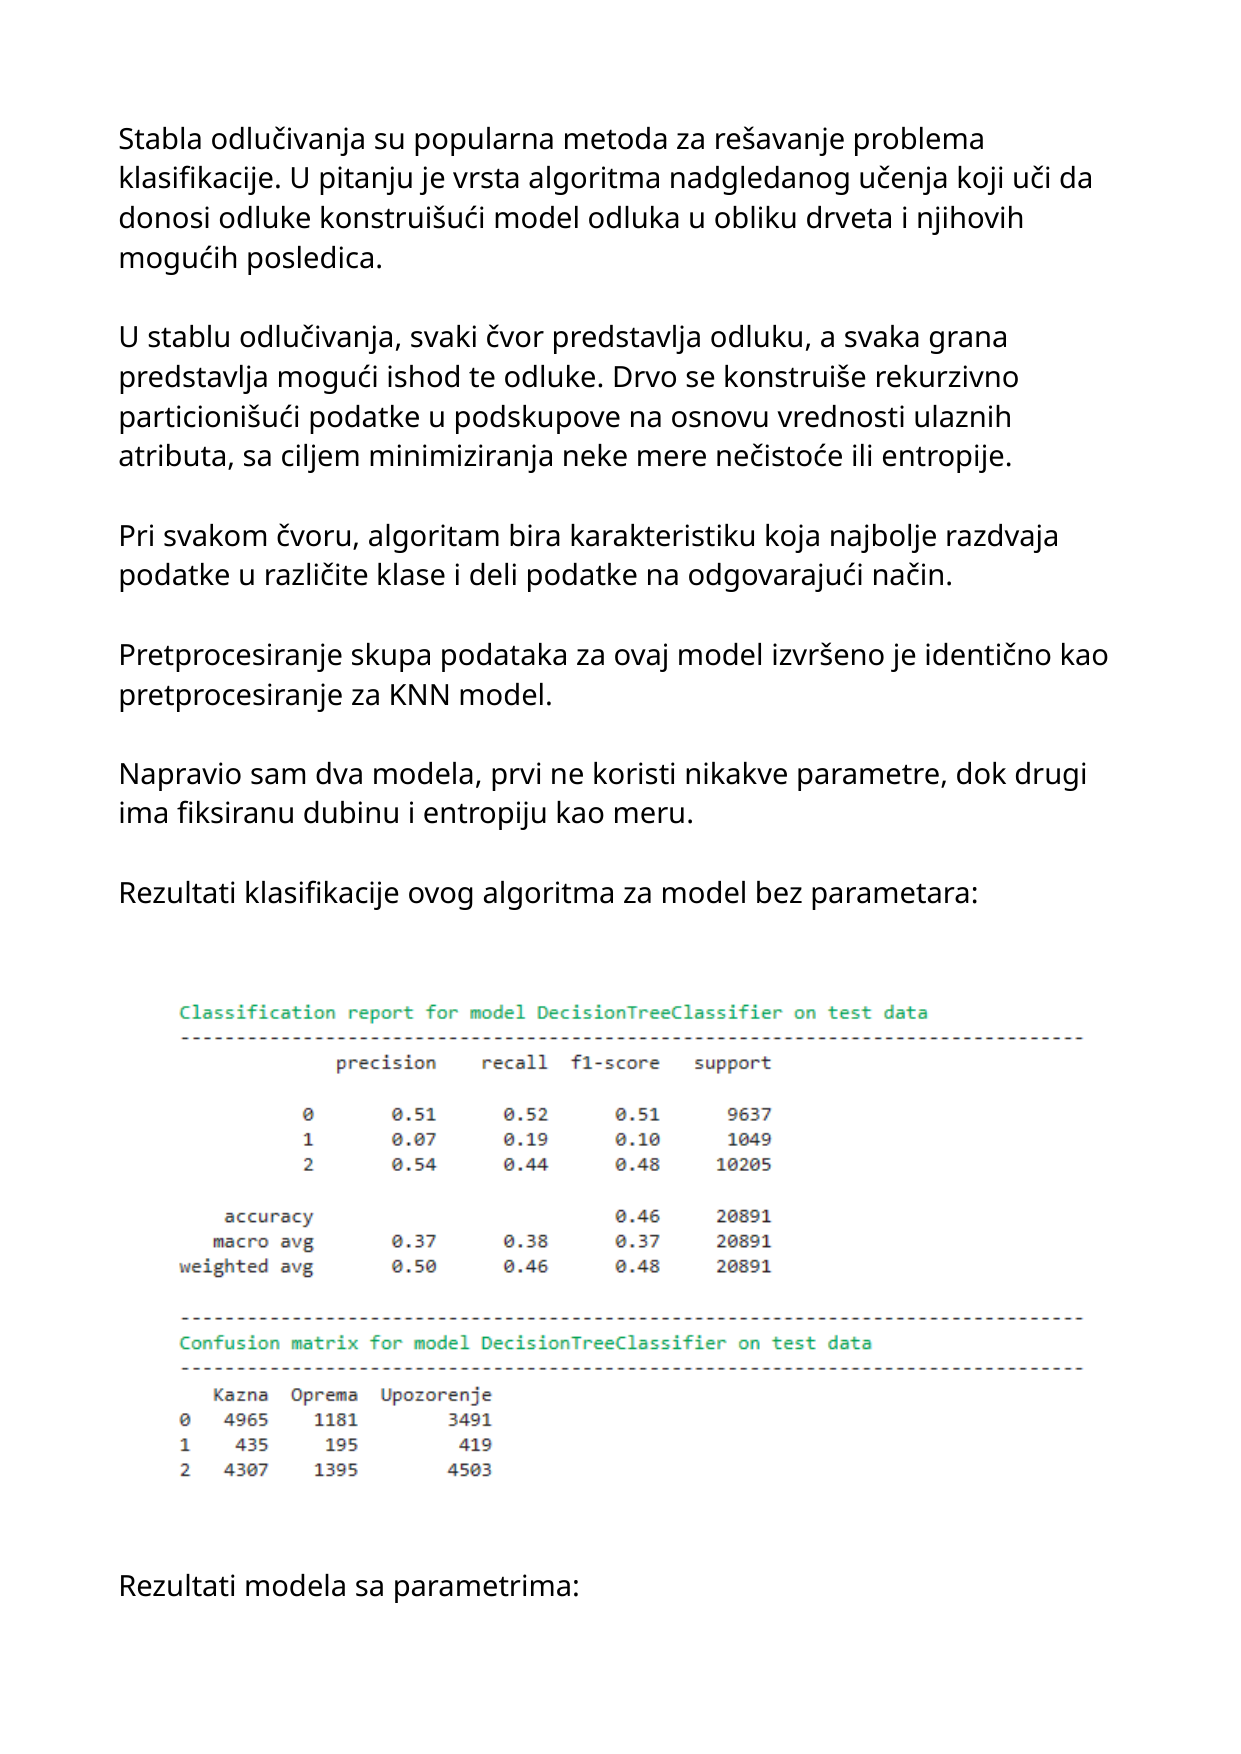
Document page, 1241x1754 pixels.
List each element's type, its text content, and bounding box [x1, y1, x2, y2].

text U stablu odlučivanja, svaki čvor predstavlja odluku, a svaka grana predstavlja mogući ishod te odluke. Drvo se konstruiše rekurzivno particionišući podatke u podskupove na osnovu vrednosti ulaznih atributa, sa ciljem minimiziranja neke mere nečistoće ili entropije. [118, 317, 1122, 475]
picture [125, 994, 1099, 1492]
text Pretprocesiranje skupa podataka za ovaj model izvršeno je identično kao pretprocesiranje za KNN model. [118, 634, 1122, 713]
text Stabla odlučivanja su popularna metoda za rešavanje problema klasifikacije. U pitanju je vrsta algoritma nadgledanog učenja koji uči da donosi odluke konstruišući model odluka u obliku drveta i njihovih mogućih posledica. [118, 118, 1122, 277]
text Napravio sam dva modela, prvi ne koristi nikakve parametre, dok drugi ima fiksiranu dubinu i entropiju kao meru. [118, 753, 1122, 832]
text Rezultati klasifikacije ovog algoritma za model bez parametara: [118, 872, 1122, 912]
text Rezultati modela sa parametrima: [118, 1565, 1122, 1604]
text Pri svakom čvoru, algoritam bira karakteristiku koja najbolje razdvaja podatke u različite klase i deli podatke na odgovarajući način. [118, 515, 1122, 594]
